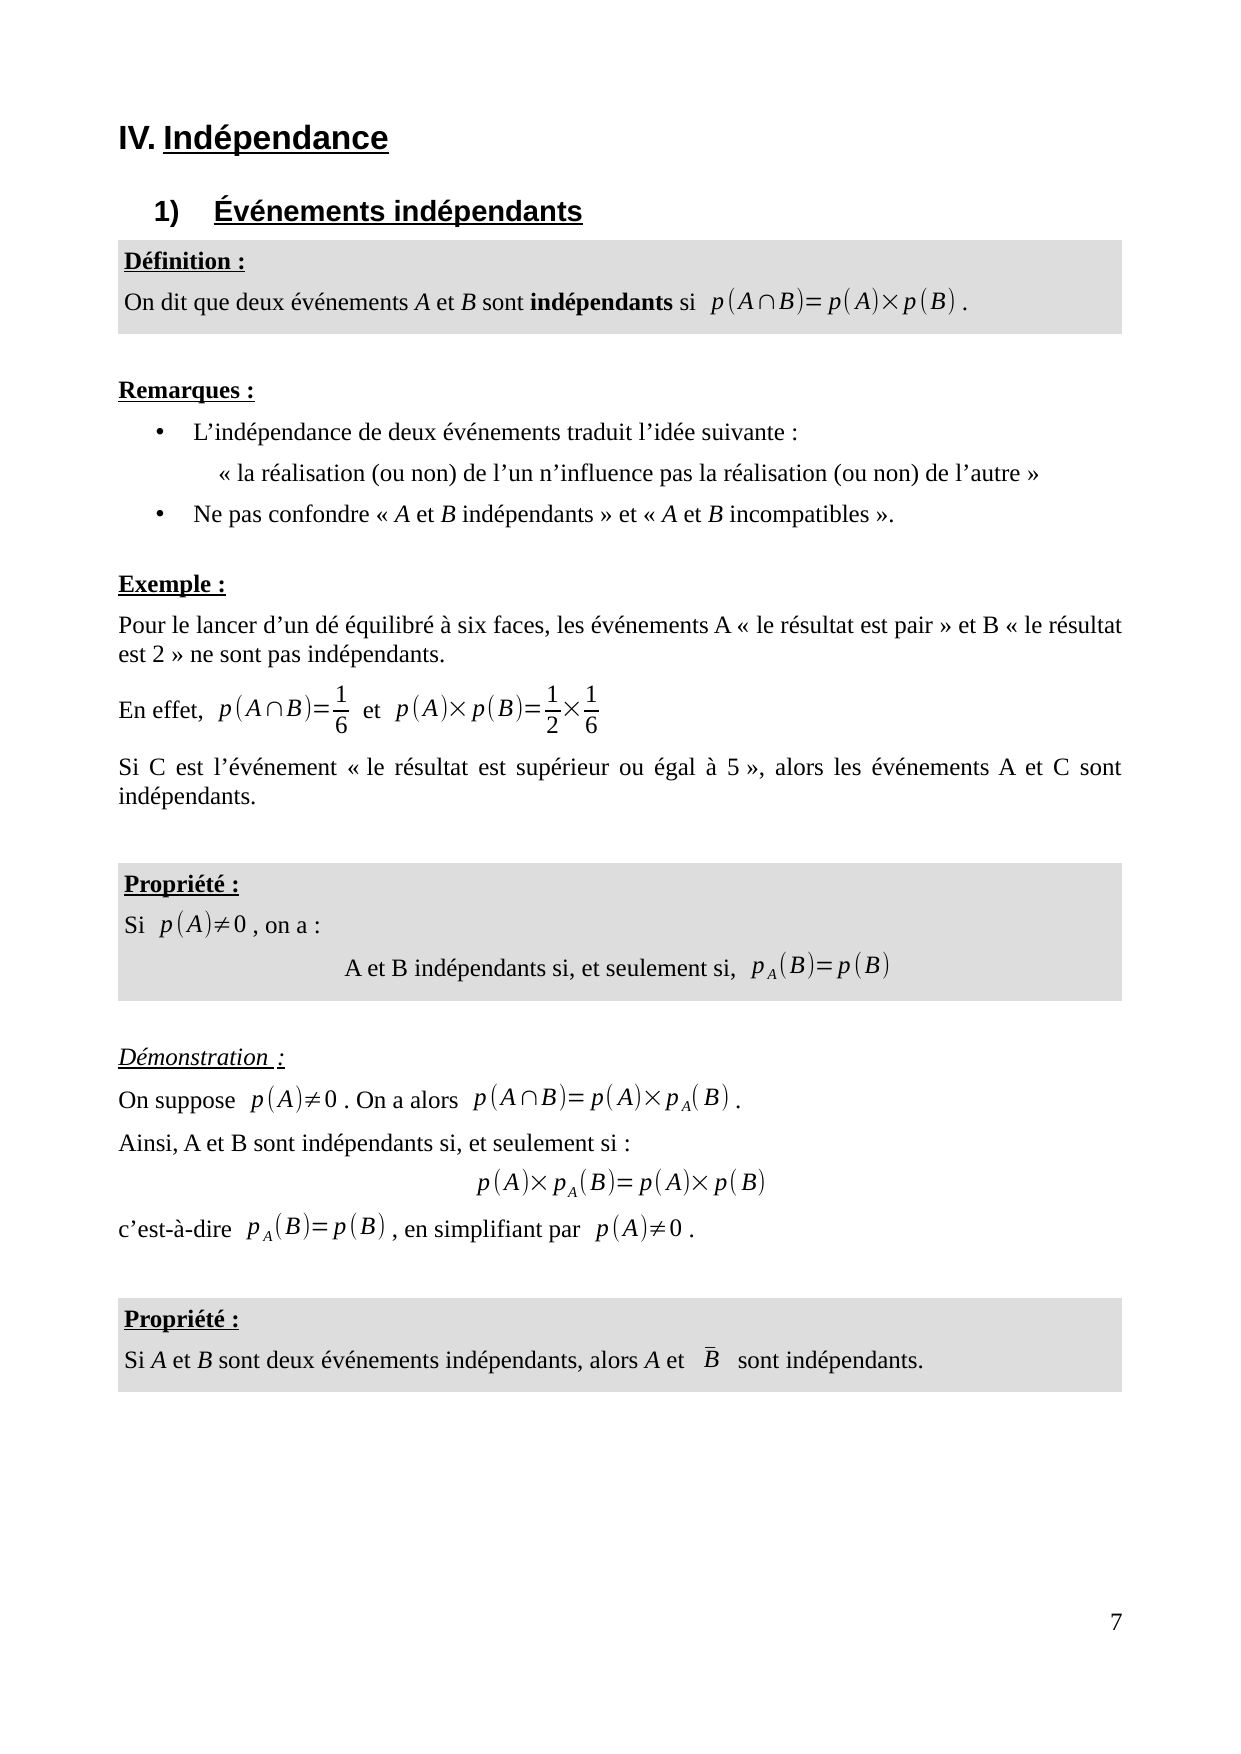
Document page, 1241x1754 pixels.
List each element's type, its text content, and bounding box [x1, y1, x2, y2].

text Démonstration : [118, 1042, 1122, 1071]
text Pour le lancer d’un dé équilibré à six faces, les événements A « le résultat est pair » et B « le résultat est 2 » ne sont pas indépendants. [118, 611, 1122, 668]
text Exemple : [118, 569, 1122, 598]
text Ainsi, A et B sont indépendants si, et seulement si : [118, 1128, 1122, 1156]
text On suppose . On a alors . [118, 1084, 1122, 1115]
table_header Définition : On dit que deux événements A et B sont indépendants si . [118, 240, 1122, 334]
subtitle Indépendance [118, 118, 1122, 157]
table_header Propriété : Si A et B sont deux événements indépendants, alors A etsont indépendants. [118, 1298, 1122, 1392]
table_header Propriété : Si , on a : A et B indépendants si, et seulement si, [118, 863, 1122, 1001]
text c’est-à-dire , en simplifiant par . [118, 1213, 1122, 1244]
text « la réalisation (ou non) de l’un n’influence pas la réalisation (ou non) de l’autre » [218, 458, 1122, 487]
list L’indépendance de deux événements traduit l’idée suivante : [156, 417, 1122, 446]
text Remarques : [118, 376, 1122, 404]
list Ne pas confondre « A et B indépendants » et « A et B incompatibles ». [156, 499, 1122, 528]
text En effet, et [118, 681, 1122, 739]
subtitle Événements indépendants [153, 194, 1122, 228]
text Si C est l’événement « le résultat est supérieur ou égal à 5 », alors les événements A et C sont indépendants. [118, 752, 1122, 809]
